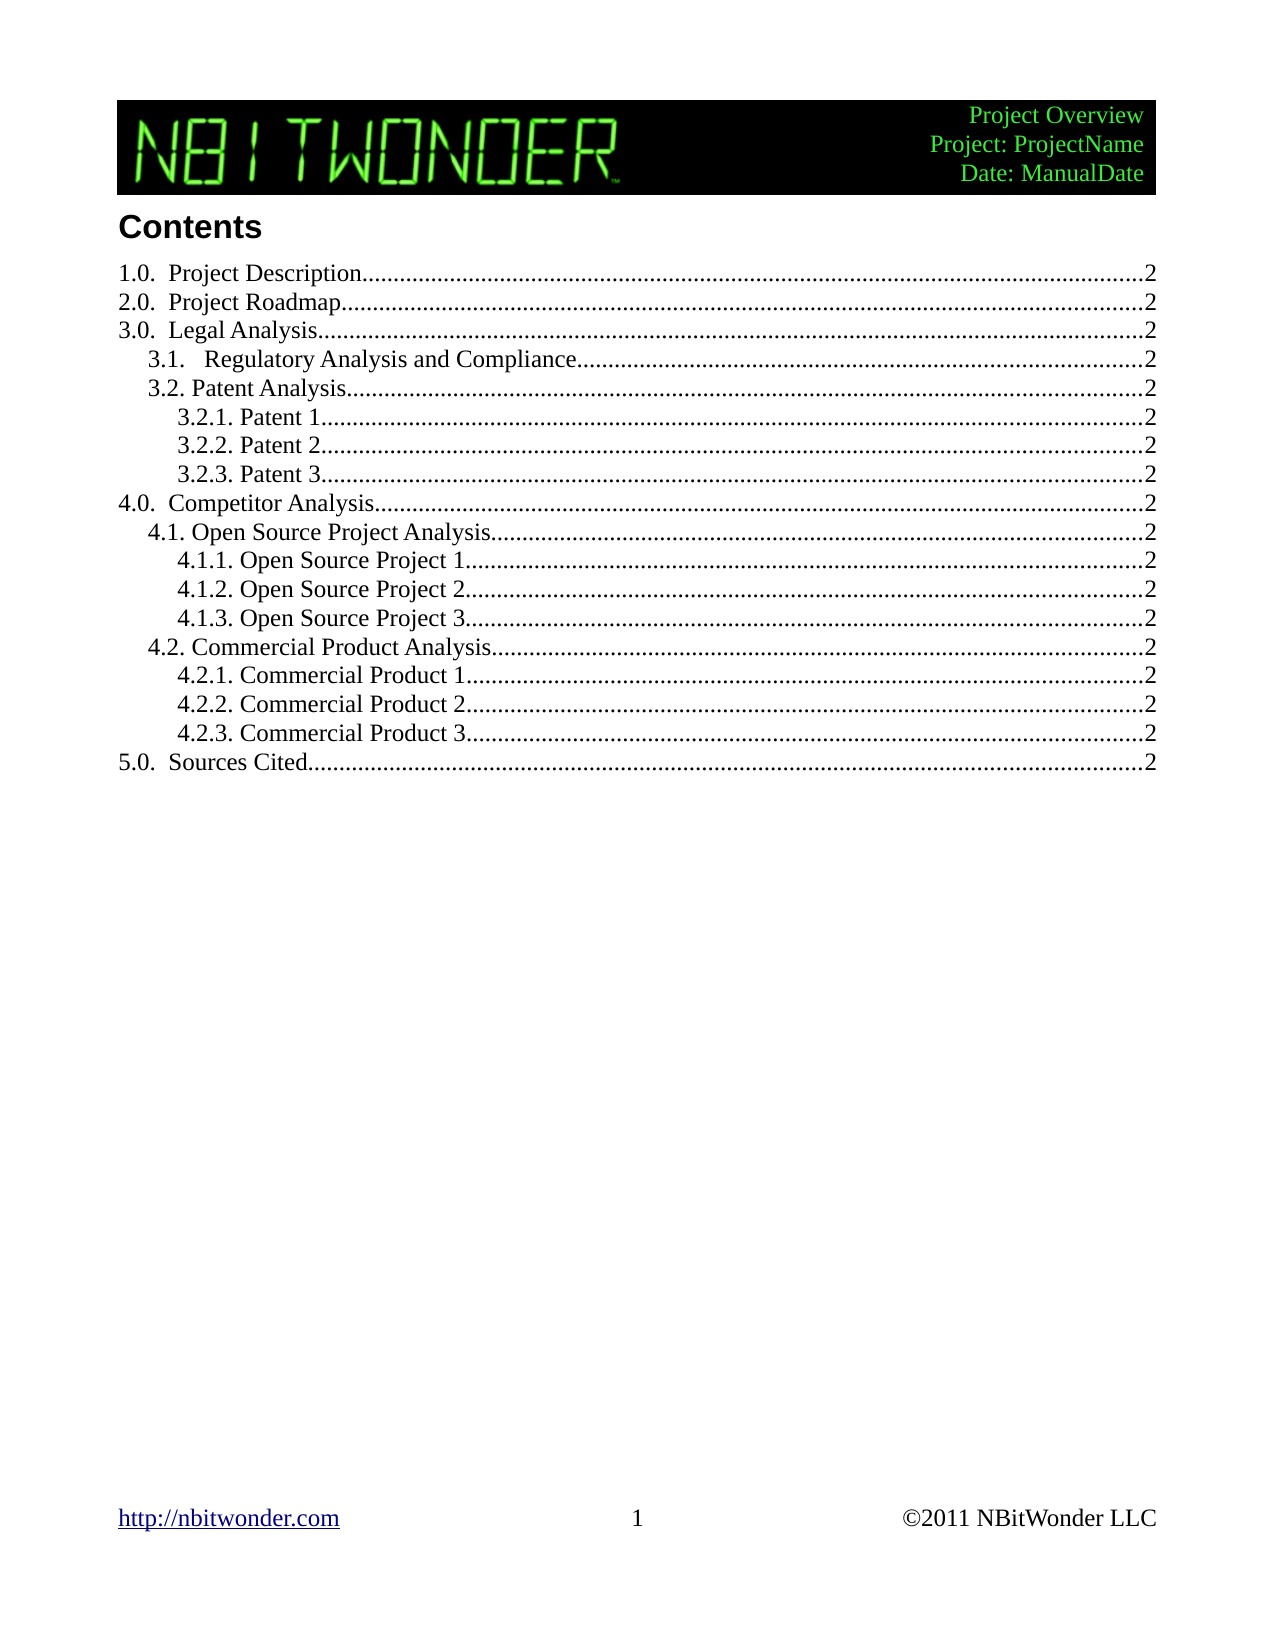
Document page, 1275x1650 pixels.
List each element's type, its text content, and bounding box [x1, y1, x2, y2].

text 4.1.2. Open Source Project 2 2 [177, 574, 1157, 603]
text 5.0. Sources Cited 2 [118, 747, 1157, 776]
picture [134, 117, 621, 186]
text 1.0. Project Description 2 [118, 258, 1157, 287]
text 4.2. Commercial Product Analysis 2 [148, 632, 1157, 661]
text 4.1.3. Open Source Project 3 2 [177, 603, 1157, 632]
text 2.0. Project Roadmap 2 [118, 287, 1157, 316]
text 3.2.1. Patent 1 2 [177, 402, 1157, 431]
text 3.2.2. Patent 2 2 [177, 431, 1157, 459]
text 3.1. Regulatory Analysis and Compliance 2 [148, 344, 1157, 373]
text 3.2.3. Patent 3 2 [177, 459, 1157, 488]
text 3.0. Legal Analysis 2 [118, 316, 1157, 344]
text 4.0. Competitor Analysis 2 [118, 488, 1157, 517]
text 4.2.1. Commercial Product 1 2 [177, 661, 1157, 689]
text 3.2. Patent Analysis 2 [148, 373, 1157, 402]
subtitle Contents [118, 143, 1157, 246]
text Date: ManualDate [117, 158, 1144, 187]
text Project Overview [117, 100, 1144, 129]
text 4.1. Open Source Project Analysis 2 [148, 517, 1157, 546]
text [117, 129, 134, 158]
text Project: ProjectName [621, 129, 1144, 158]
text 4.2.2. Commercial Product 2 2 [177, 689, 1157, 718]
text 4.1.1. Open Source Project 1 2 [177, 546, 1157, 574]
text 4.2.3. Commercial Product 3 2 [177, 718, 1157, 747]
